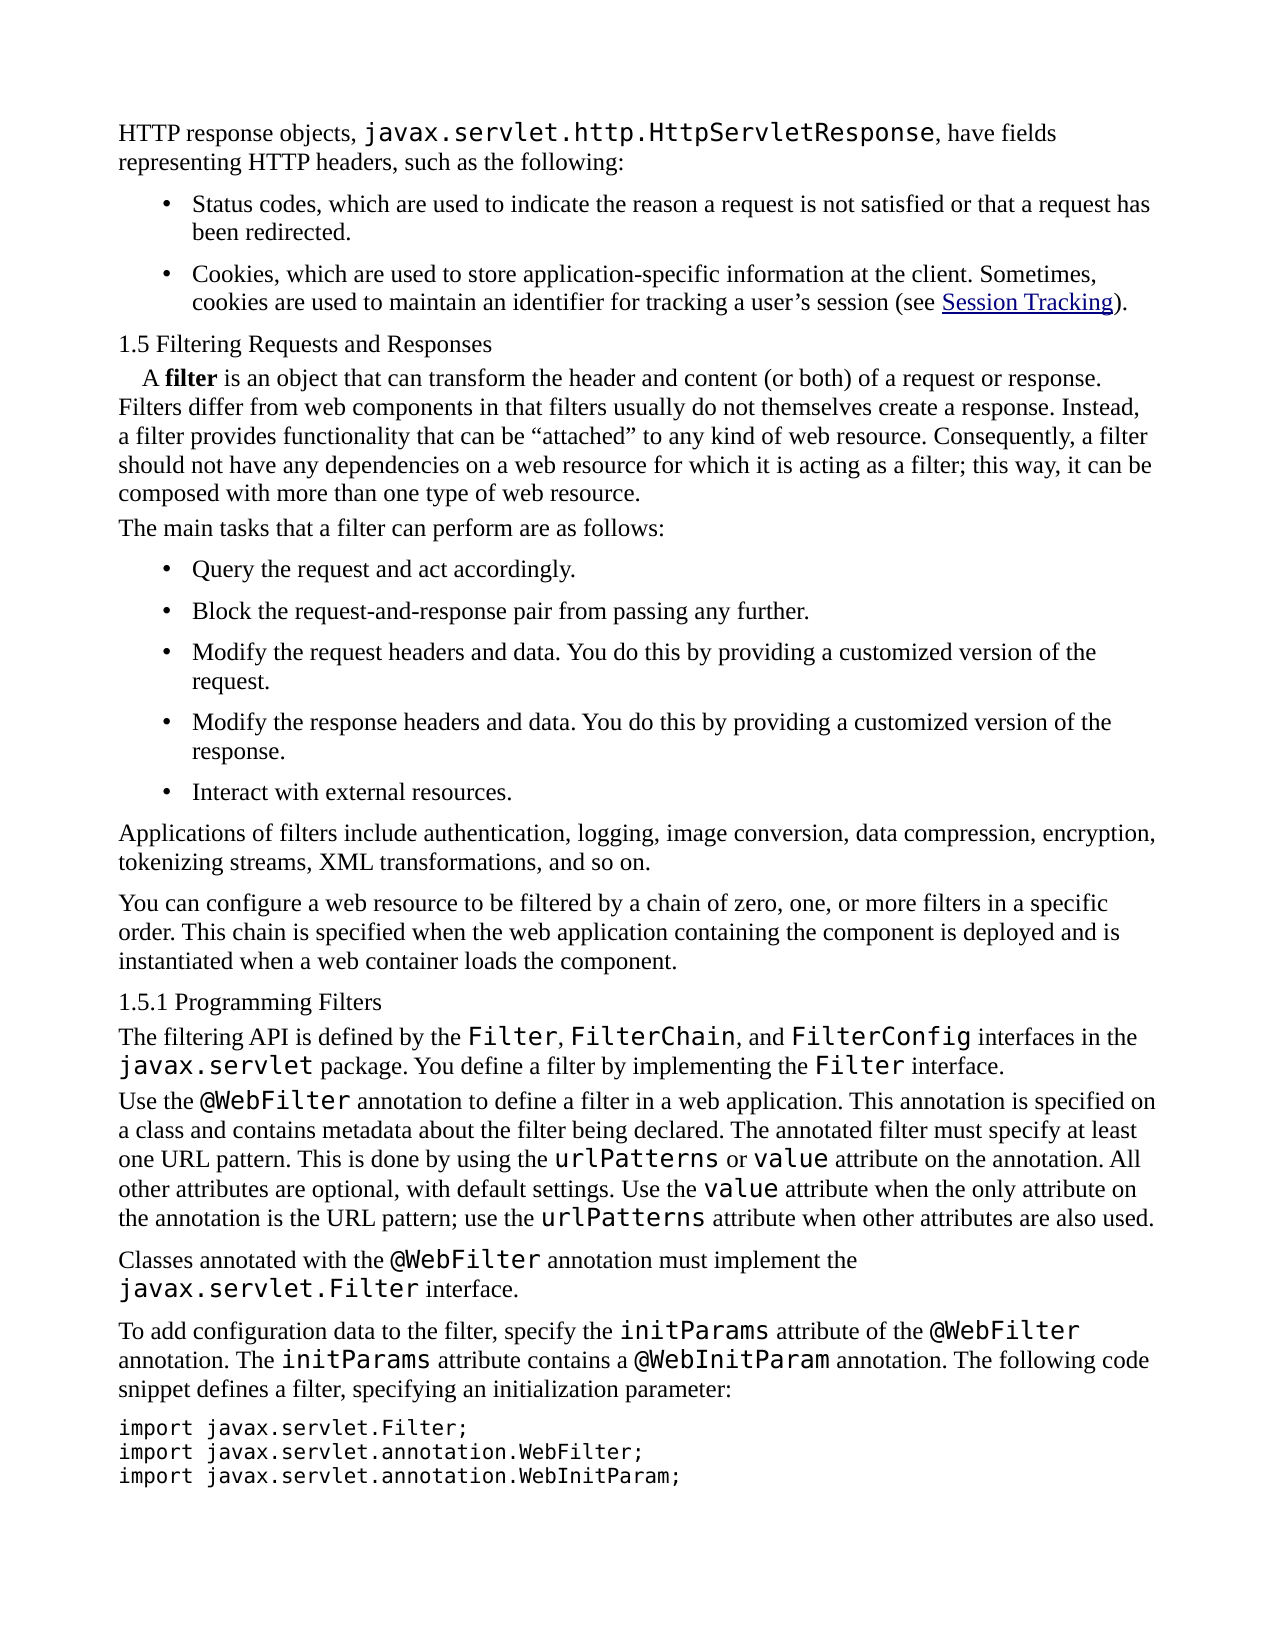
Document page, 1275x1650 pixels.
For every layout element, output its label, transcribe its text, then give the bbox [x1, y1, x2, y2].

text To add configuration data to the filter, specify the initParams attribute of the @WebFilter annotation. The initParams attribute contains a @WebInitParam annotation. The following code snippet defines a filter, specifying an initialization parameter: [118, 1316, 1157, 1403]
text The main tasks that a filter can perform are as follows: [118, 513, 1157, 542]
text import javax.servlet.annotation.WebFilter; [118, 1440, 1157, 1464]
text Applications of filters include authentication, logging, image conversion, data compression, encryption, tokenizing streams, XML transformations, and so on. [118, 818, 1157, 876]
list Query the request and act accordingly. [162, 554, 1157, 583]
text import javax.servlet.annotation.WebInitParam; [118, 1464, 1157, 1488]
list Cookies, which are used to store application-specific information at the client. Sometimes, cookies are used to maintain an identifier for tracking a user’s session (see Session Tracking). [162, 259, 1157, 316]
list Modify the request headers and data. You do this by providing a customized version of the request. [162, 637, 1157, 694]
text The filtering API is defined by the Filter, FilterChain, and FilterConfig interfaces in the javax.servlet package. You define a filter by implementing the Filter interface. [118, 1022, 1157, 1080]
list Block the request-and-response pair from passing any further. [162, 596, 1157, 624]
list Modify the response headers and data. You do this by providing a customized version of the response. [162, 707, 1157, 764]
text Classes annotated with the @WebFilter annotation must implement the javax.servlet.Filter interface. [118, 1245, 1157, 1303]
text A filter is an object that can transform the header and content (or both) of a request or response. Filters differ from web components in that filters usually do not themselves create a response. Instead, a filter provides functionality that can be “attached” to any kind of web resource. Consequently, a filter should not have any dependencies on a web resource for which it is acting as a filter; this way, it can be composed with more than one type of web resource. [118, 363, 1157, 507]
list Interact with external resources. [162, 777, 1157, 806]
text 1.5 Filtering Requests and Responses [118, 329, 1157, 357]
text HTTP response objects, javax.servlet.http.HttpServletResponse, have fields representing HTTP headers, such as the following: [118, 118, 1157, 176]
text Use the @WebFilter annotation to define a filter in a web application. This annotation is specified on a class and contains metadata about the filter being declared. The annotated filter must specify at least one URL pattern. This is done by using the urlPatterns or value attribute on the annotation. All other attributes are optional, with default settings. Use the value attribute when the only attribute on the annotation is the URL pattern; use the urlPatterns attribute when other attributes are also used. [118, 1086, 1157, 1232]
list Status codes, which are used to indicate the reason a request is not satisfied or that a request has been redirected. [162, 189, 1157, 246]
text You can configure a web resource to be filtered by a chain of zero, one, or more filters in a specific order. This chain is specified when the web application containing the component is deployed and is instantiated when a web container loads the component. [118, 888, 1157, 974]
text import javax.servlet.Filter; [118, 1416, 1157, 1440]
text 1.5.1 Programming Filters [118, 987, 1157, 1016]
